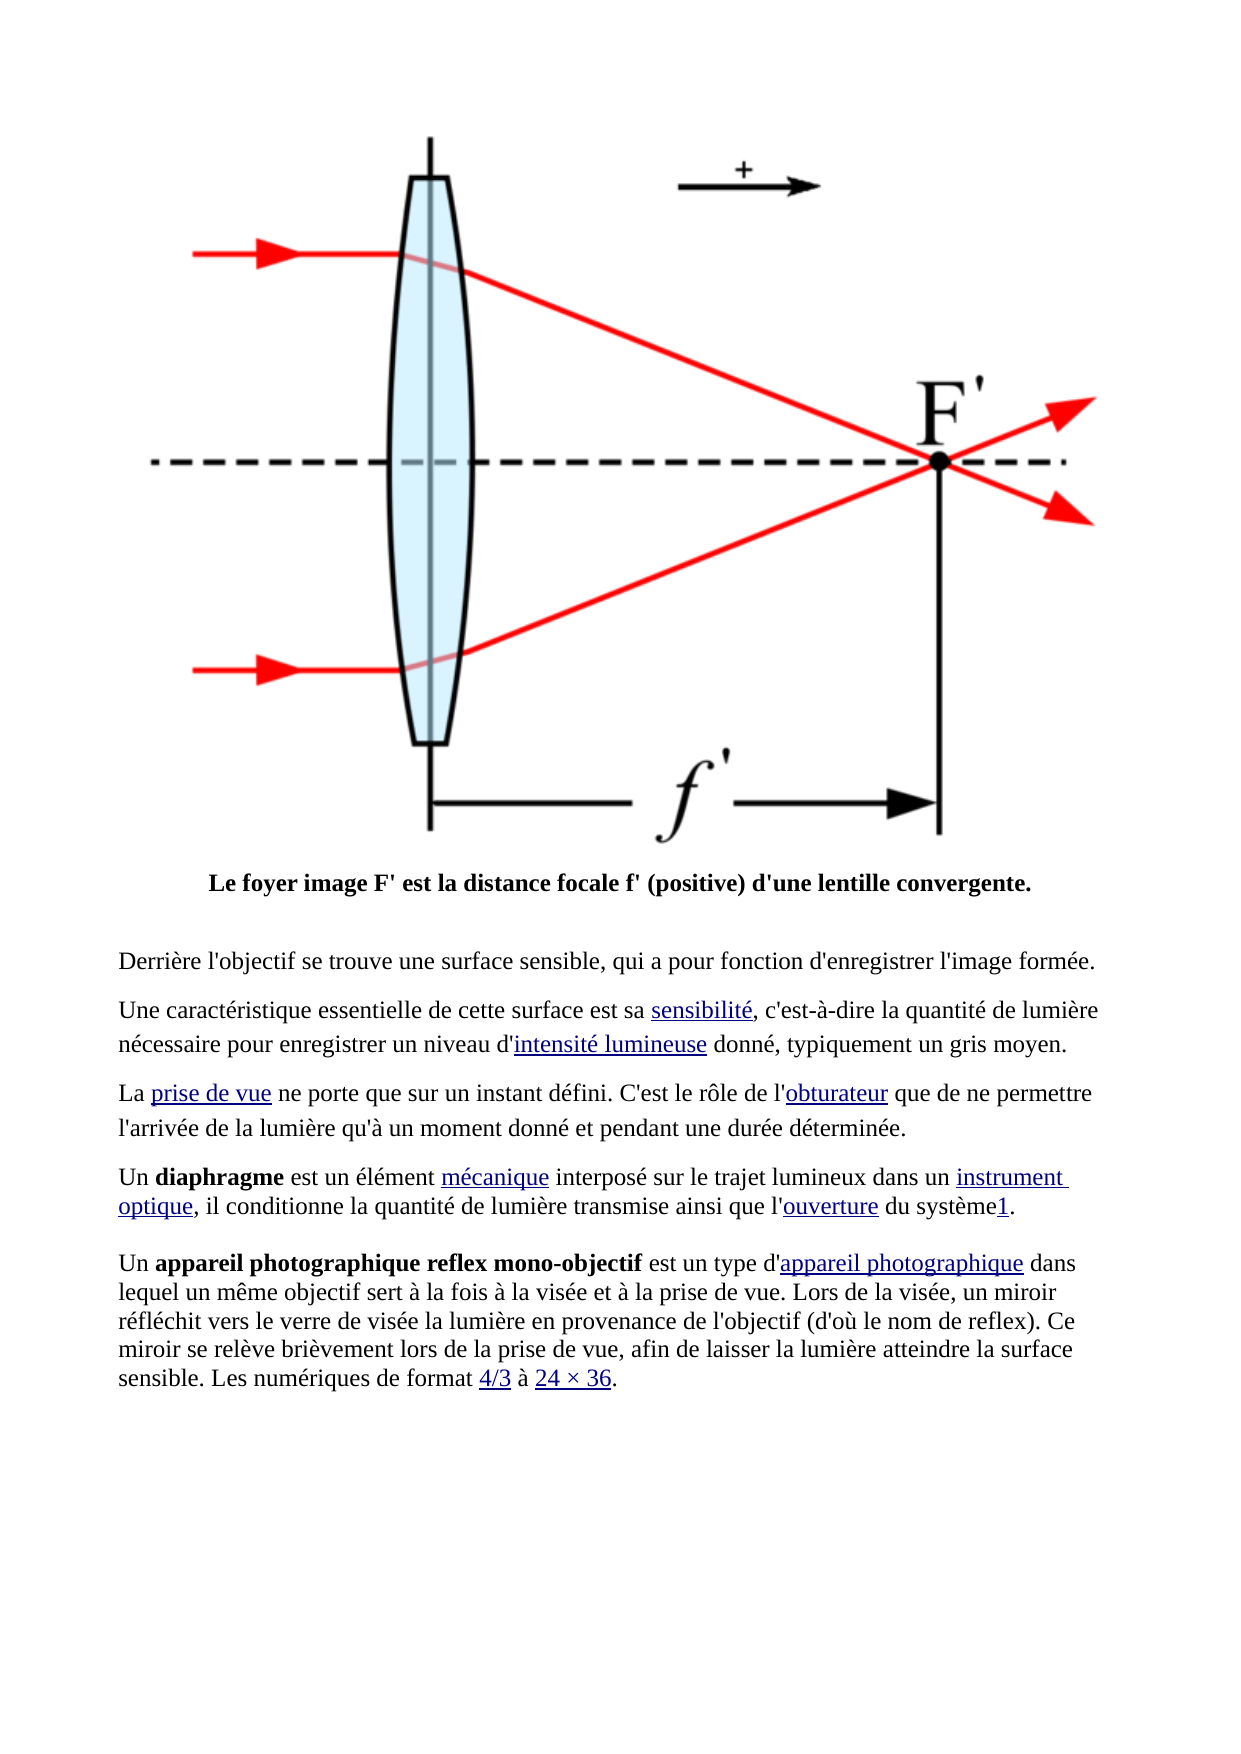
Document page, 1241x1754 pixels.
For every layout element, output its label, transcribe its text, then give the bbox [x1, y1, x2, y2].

text Un diaphragme est un élément mécanique interposé sur le trajet lumineux dans un instrument optique, il conditionne la quantité de lumière transmise ainsi que l'ouverture du système1. [118, 1162, 1122, 1219]
text Derrière l'objectif se trouve une surface sensible, qui a pour fonction d'enregistrer l'image formée. [118, 946, 1122, 975]
text Une caractéristique essentielle de cette surface est sa sensibilité, c'est-à-dire la quantité de lumière nécessaire pour enregistrer un niveau d'intensité lumineuse donné, typiquement un gris moyen. [118, 995, 1122, 1058]
text Le foyer image F' est la distance focale f' (positive) d'une lentille convergente. [118, 118, 1122, 897]
text La prise de vue ne porte que sur un instant défini. C'est le rôle de l'obturateur que de ne permettre l'arrivée de la lumière qu'à un moment donné et pendant une durée déterminée. [118, 1078, 1122, 1142]
text Un appareil photographique reflex mono-objectif est un type d'appareil photographique dans lequel un même objectif sert à la fois à la visée et à la prise de vue. Lors de la visée, un miroir réfléchit vers le verre de visée la lumière en provenance de l'objectif (d'où le nom de reflex). Ce miroir se relève brièvement lors de la prise de vue, afin de laisser la lumière atteindre la surface sensible. Les numériques de format 4/3 à 24 × 36. [118, 1248, 1122, 1392]
picture [125, 118, 1115, 869]
